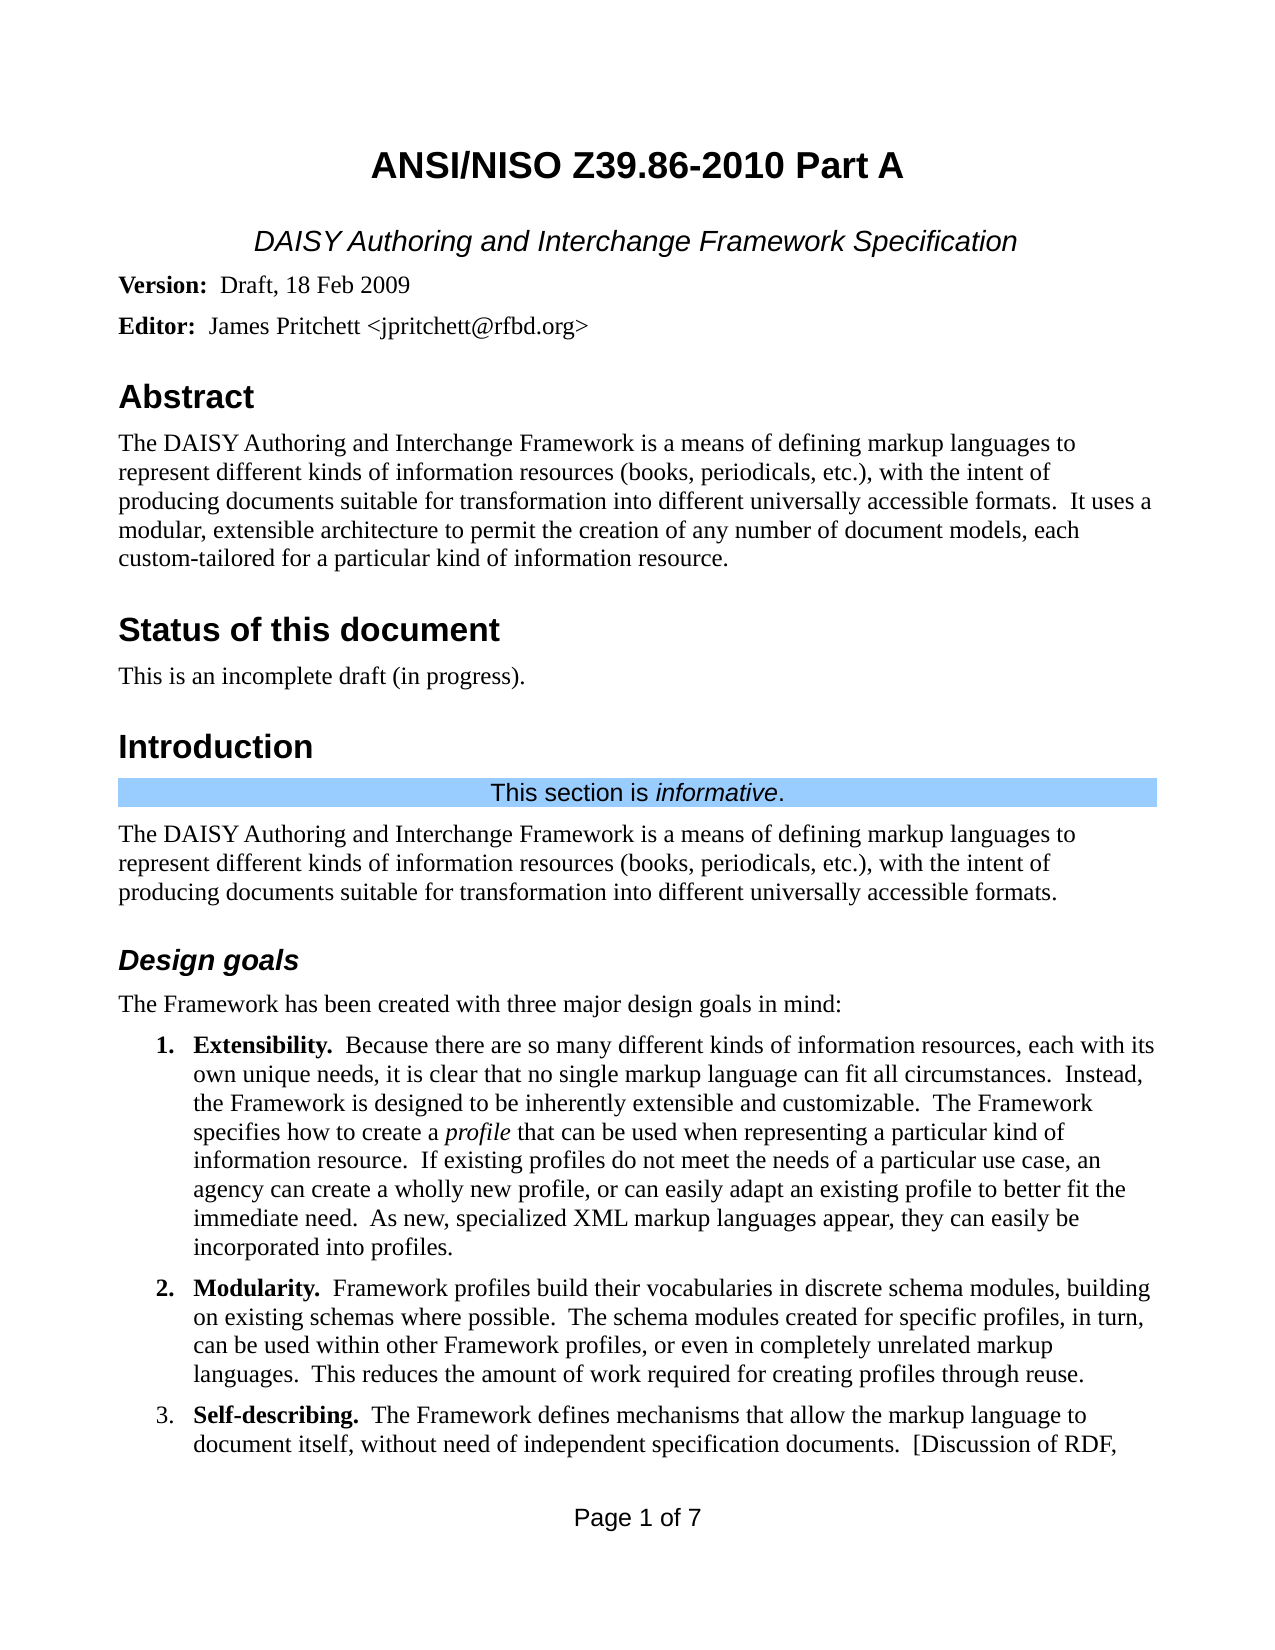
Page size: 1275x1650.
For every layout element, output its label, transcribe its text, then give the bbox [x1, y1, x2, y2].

list Modularity. Framework profiles build their vocabularies in discrete schema modules, building on existing schemas where possible. The schema modules created for specific profiles, in turn, can be used within other Framework profiles, or even in completely unrelated markup languages. This reduces the amount of work required for creating profiles through reuse. [156, 1273, 1157, 1388]
text This section is informative. [118, 778, 1157, 807]
text This is an incomplete draft (in progress). [118, 661, 1157, 689]
list Self-describing. The Framework defines mechanisms that allow the markup language to document itself, without need of independent specification documents. [Discussion of RDF, [156, 1401, 1157, 1458]
text The DAISY Authoring and Interchange Framework is a means of defining markup languages to represent different kinds of information resources (books, periodicals, etc.), with the intent of producing documents suitable for transformation into different universally accessible formats. [118, 819, 1157, 906]
subtitle Abstract [118, 377, 1157, 416]
subtitle DAISY Authoring and Interchange Framework Specification [118, 224, 1157, 257]
text The DAISY Authoring and Interchange Framework is a means of defining markup languages to represent different kinds of information resources (books, periodicals, etc.), with the intent of producing documents suitable for transformation into different universally accessible formats. It uses a modular, extensible architecture to permit the creation of any number of document models, each custom-tailored for a particular kind of information resource. [118, 428, 1157, 572]
text Version: Draft, 18 Feb 2009 [118, 270, 1157, 298]
list Extensibility. Because there are so many different kinds of information resources, each with its own unique needs, it is clear that no single markup language can fit all circumstances. Instead, the Framework is designed to be inherently extensible and customizable. The Framework specifies how to create a profile that can be used when representing a particular kind of information resource. If existing profiles do not meet the needs of a particular use case, an agency can create a wholly new profile, or can easily adapt an existing profile to better fit the immediate need. As new, specialized XML markup languages appear, they can easily be incorporated into profiles. [156, 1031, 1157, 1261]
subtitle Status of this document [118, 610, 1157, 648]
subtitle Introduction [118, 727, 1157, 766]
text The Framework has been created with three major design goals in mind: [118, 989, 1157, 1018]
title ANSI/NISO Z39.86-2010 Part A [118, 143, 1157, 186]
subtitle Design goals [118, 943, 1157, 977]
text Editor: James Pritchett <jpritchett@rfbd.org> [118, 311, 1157, 340]
